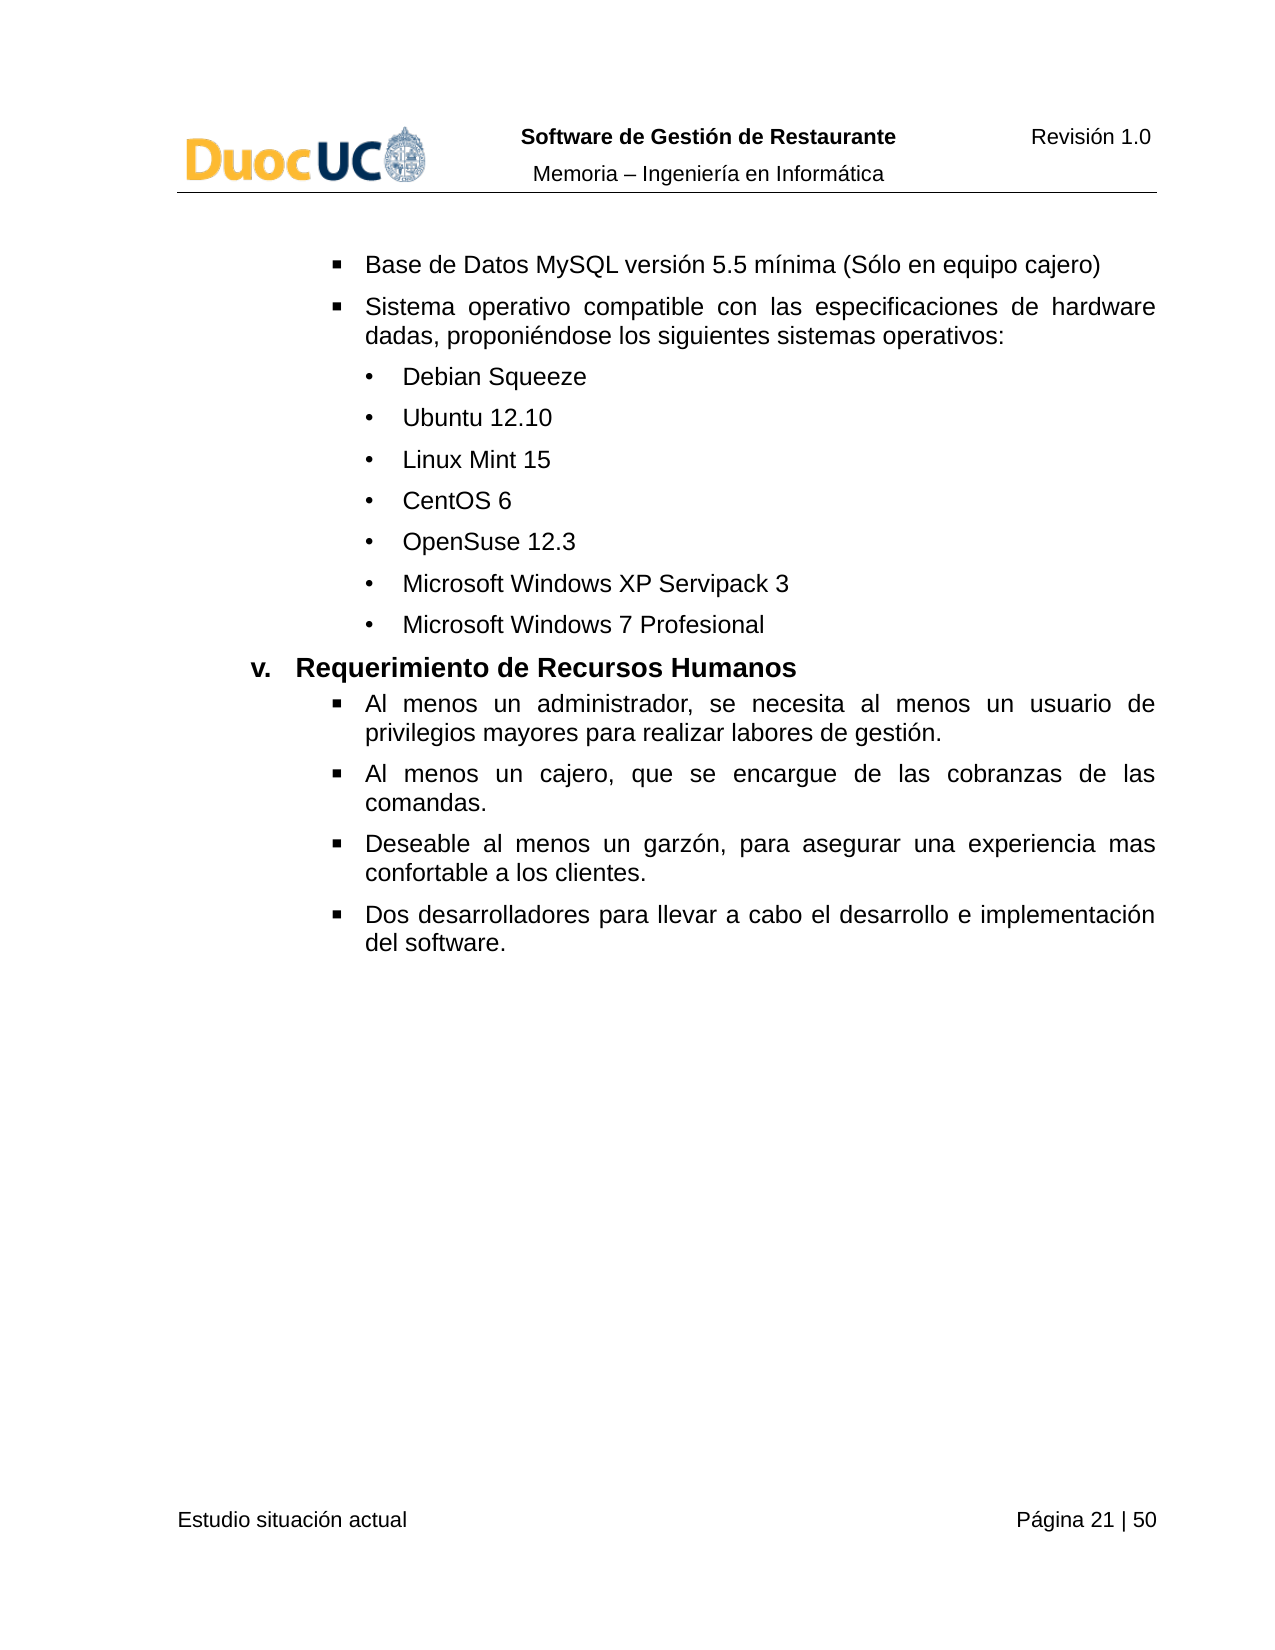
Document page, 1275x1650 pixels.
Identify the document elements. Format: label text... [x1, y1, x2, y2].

list Deseable al menos un garzón, para asegurar una experiencia mas confortable a los clientes. [327, 829, 1157, 887]
list CentOS 6 [365, 486, 1157, 515]
list Microsoft Windows 7 Profesional [365, 610, 1157, 639]
picture [182, 123, 426, 187]
list Al menos un cajero, que se encargue de las cobranzas de las comandas. [327, 759, 1157, 817]
list Sistema operativo compatible con las especificaciones de hardware dadas, proponiéndose los siguientes sistemas operativos: [327, 292, 1157, 349]
list Dos desarrolladores para llevar a cabo el desarrollo e implementación del software. [327, 899, 1157, 957]
list Al menos un administrador, se necesita al menos un usuario de privilegios mayores para realizar labores de gestión. [327, 689, 1157, 747]
subtitle Requerimiento de Recursos Humanos [250, 651, 1157, 683]
list Debian Squeeze [365, 362, 1157, 391]
list OpenSuse 12.3 [365, 527, 1157, 556]
list Linux Mint 15 [365, 445, 1157, 473]
list Base de Datos MySQL versión 5.5 mínima (Sólo en equipo cajero) [327, 251, 1157, 279]
list Ubuntu 12.10 [365, 403, 1157, 432]
list Microsoft Windows XP Servipack 3 [365, 569, 1157, 598]
